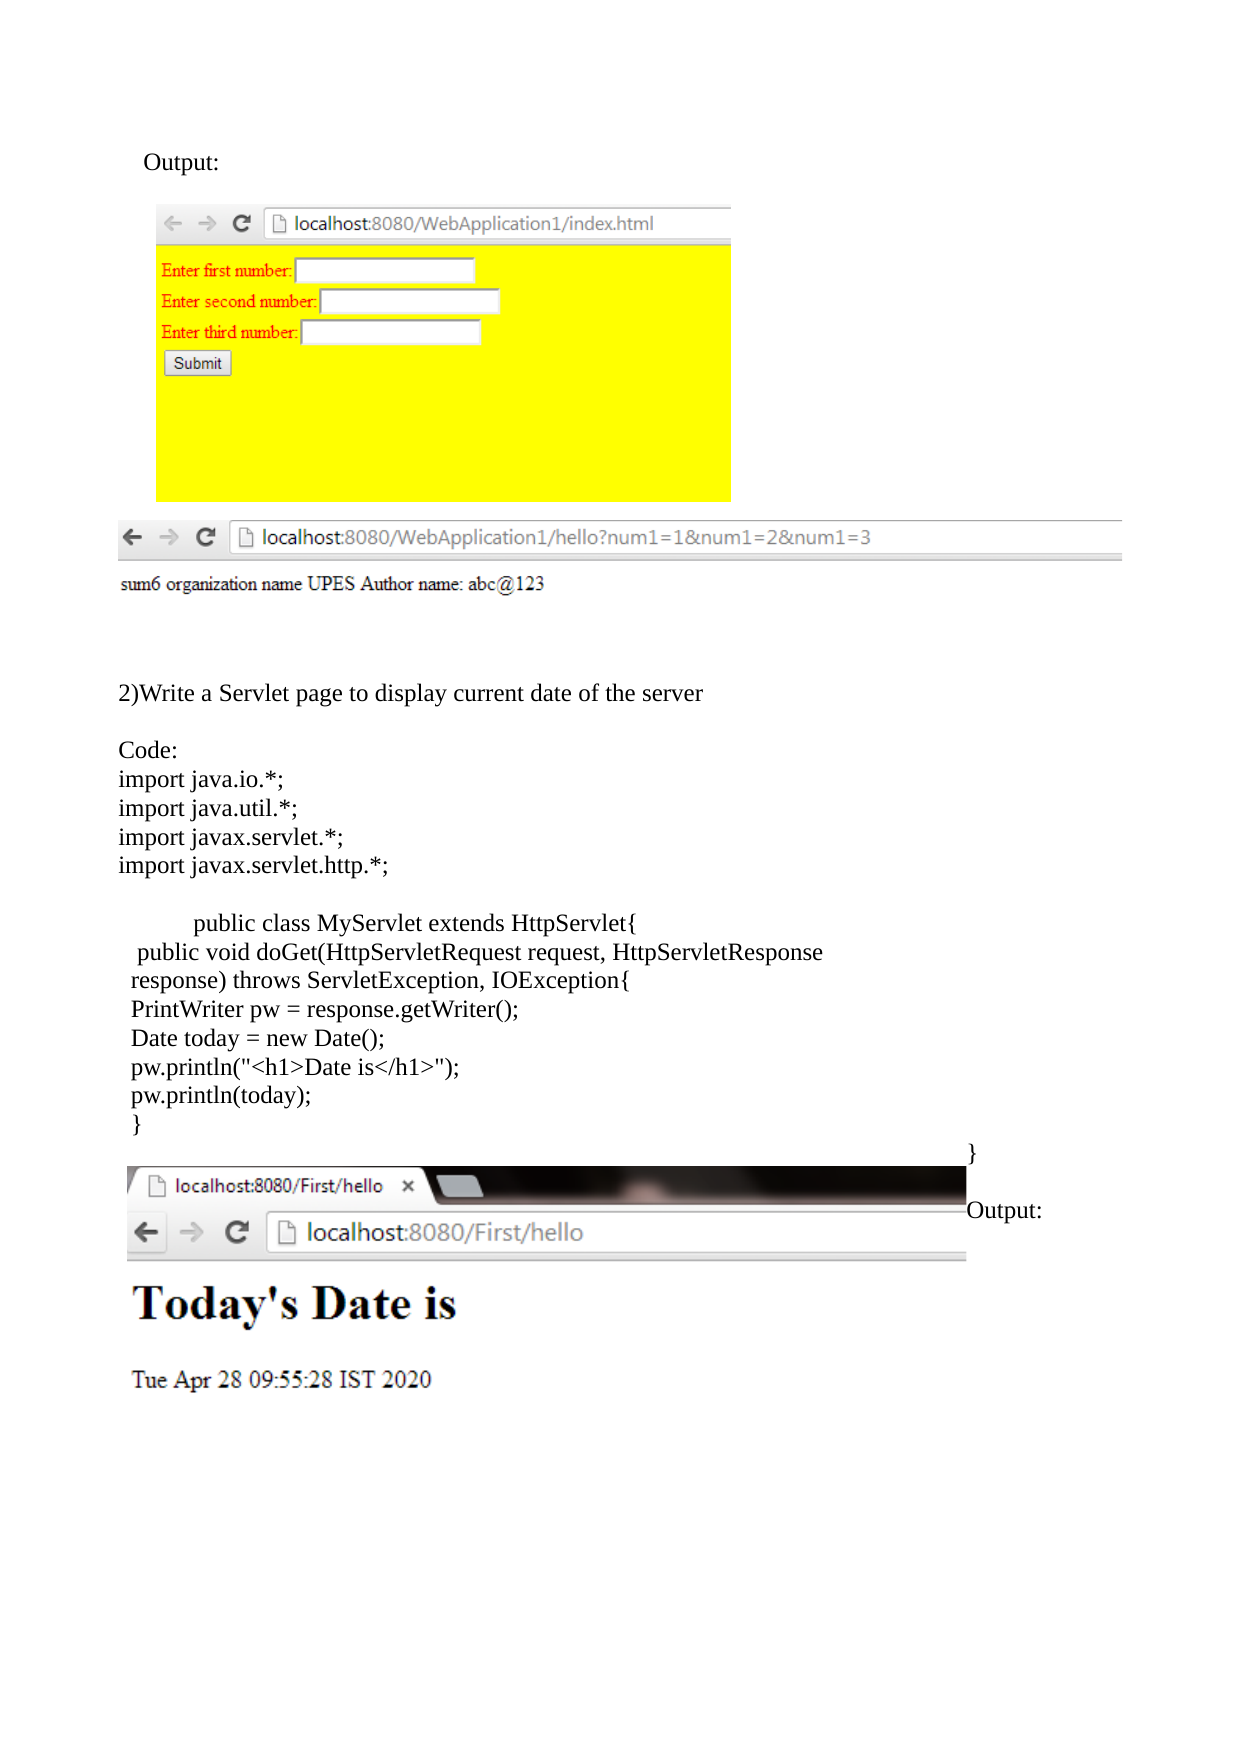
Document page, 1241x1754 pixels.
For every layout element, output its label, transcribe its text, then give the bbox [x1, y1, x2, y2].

text import java.util.*; [118, 793, 1122, 822]
text response) throws ServletException, IOException{ [118, 965, 1122, 994]
text Date today = new Date(); [118, 1023, 1122, 1052]
text [118, 1195, 127, 1224]
text Output: [967, 1195, 1122, 1224]
picture [127, 1166, 967, 1754]
text pw.println(today); [118, 1080, 1122, 1109]
text import javax.servlet.*; [118, 822, 1122, 850]
text 2)Write a Servlet page to display current date of the server [118, 678, 1122, 707]
text import javax.servlet.http.*; [118, 850, 1122, 879]
text pw.println("<h1>Date is</h1>"); [118, 1052, 1122, 1080]
text import java.io.*; [118, 764, 1122, 793]
text } [118, 1109, 1122, 1138]
picture [156, 204, 731, 502]
text Output: [118, 147, 1122, 176]
text PrintWriter pw = response.getWriter(); [118, 994, 1122, 1023]
text public void doGet(HttpServletRequest request, HttpServletResponse [118, 937, 1122, 965]
text public class MyServlet extends HttpServlet{ [118, 908, 1122, 937]
text Code: [118, 735, 1122, 764]
picture [118, 520, 1123, 621]
text } [118, 1138, 1122, 1167]
